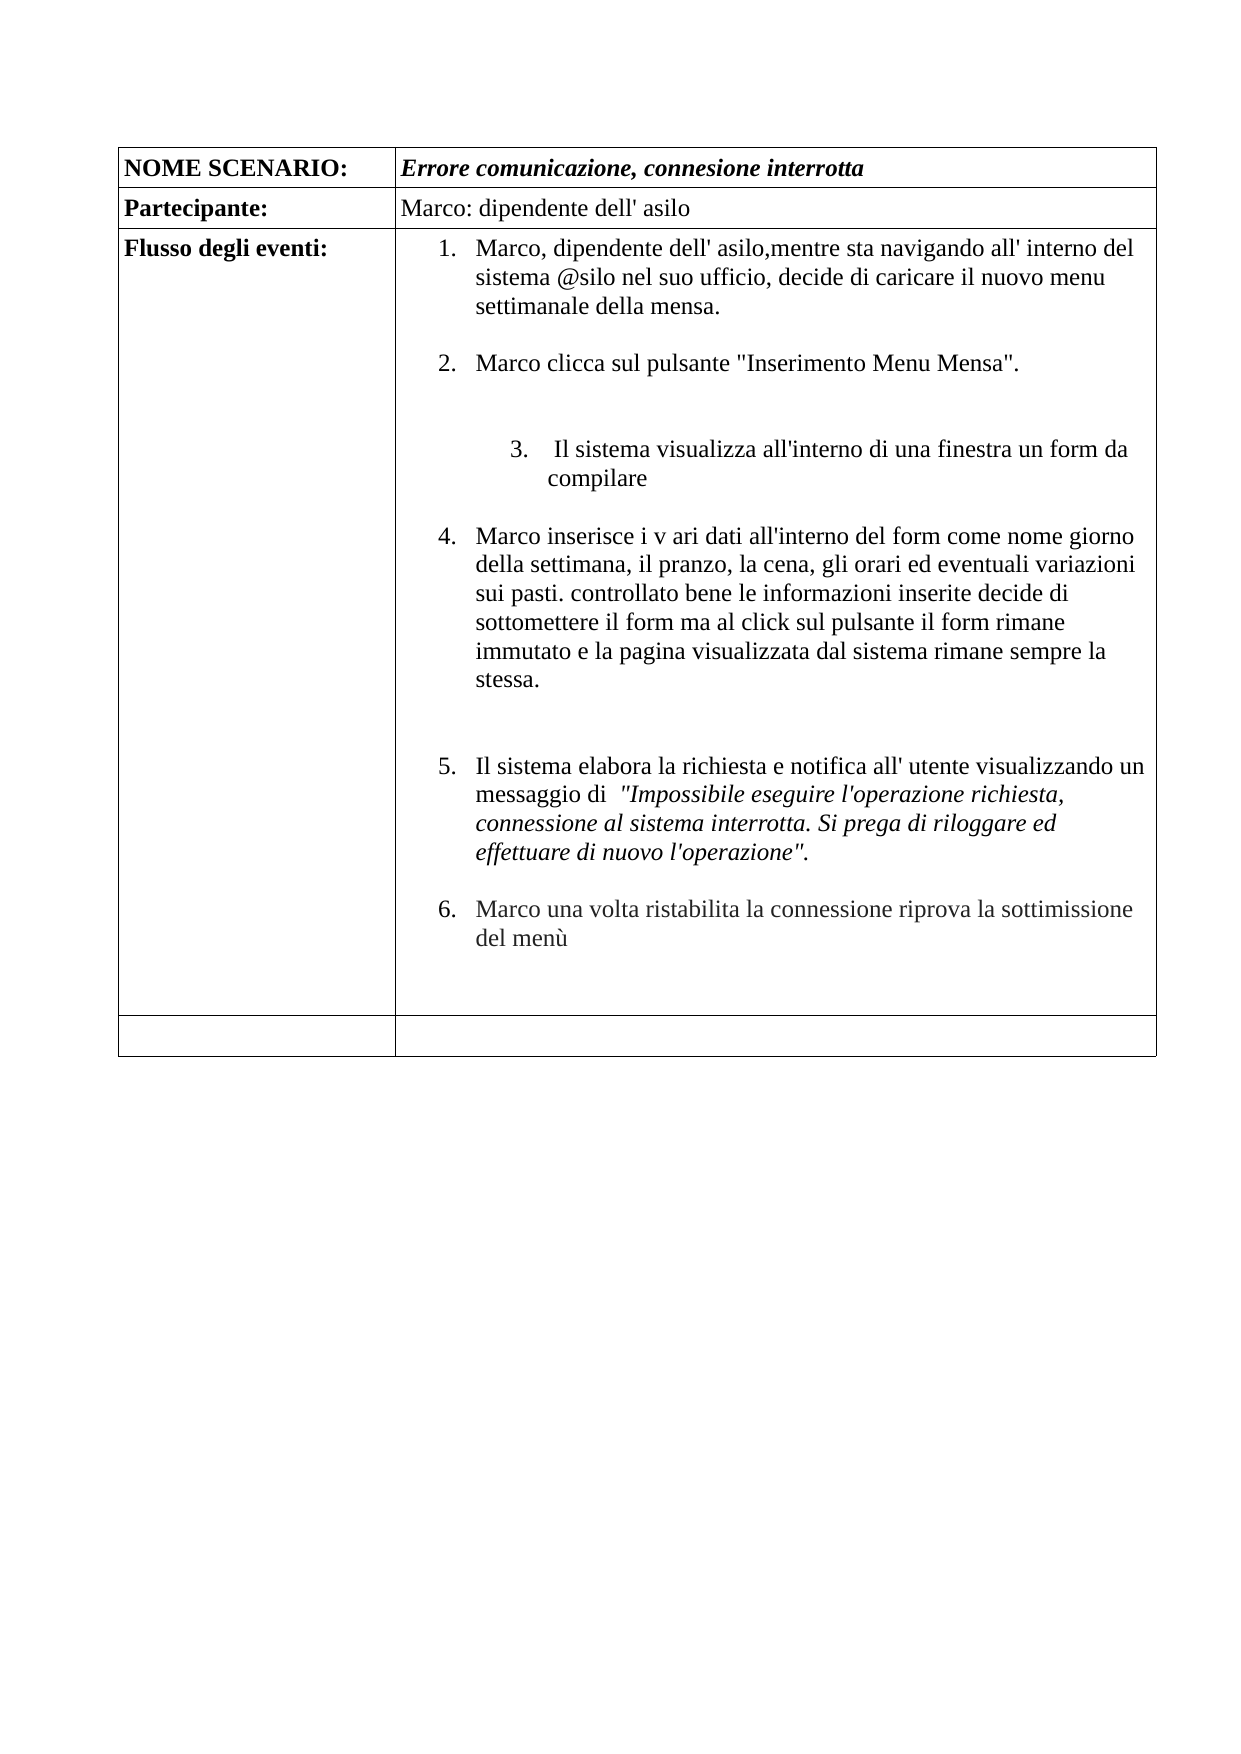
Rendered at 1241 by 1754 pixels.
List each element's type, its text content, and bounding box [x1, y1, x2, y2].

table_cell [396, 1016, 1156, 1056]
table_cell [119, 1016, 395, 1056]
table_cell Marco, dipendente dell' asilo,mentre sta navigando all' interno del sistema @silo nel suo ufficio, decide di caricare il nuovo menu settimanale della mensa. Marco clicca sul pulsante "Inserimento Menu Mensa". Il sistema visualizza all'interno di una finestra un form da compilare Marco inserisce i v ari dati all'interno del form come nome giorno della settimana, il pranzo, la cena, gli orari ed eventuali variazioni sui pasti. controllato bene le informazioni inserite decide di sottomettere il form ma al click sul pulsante il form rimane immutato e la pagina visualizzata dal sistema rimane sempre la stessa. Il sistema elabora la richiesta e notifica all' utente visualizzando un messaggio di "Impossibile eseguire l'operazione richiesta, connessione al sistema interrotta. Si prega di riloggare ed effettuare di nuovo l'operazione". Marco una volta ristabilita la connessione riprova la sottimissione del menù [396, 229, 1156, 1015]
table_header Errore comunicazione, connesione interrotta [396, 148, 1156, 187]
table_cell Marco: dipendente dell' asilo [396, 188, 1156, 227]
table_header NOME SCENARIO: [119, 148, 395, 187]
table_cell Flusso degli eventi: [119, 229, 395, 1015]
table_cell Partecipante: [119, 188, 395, 227]
